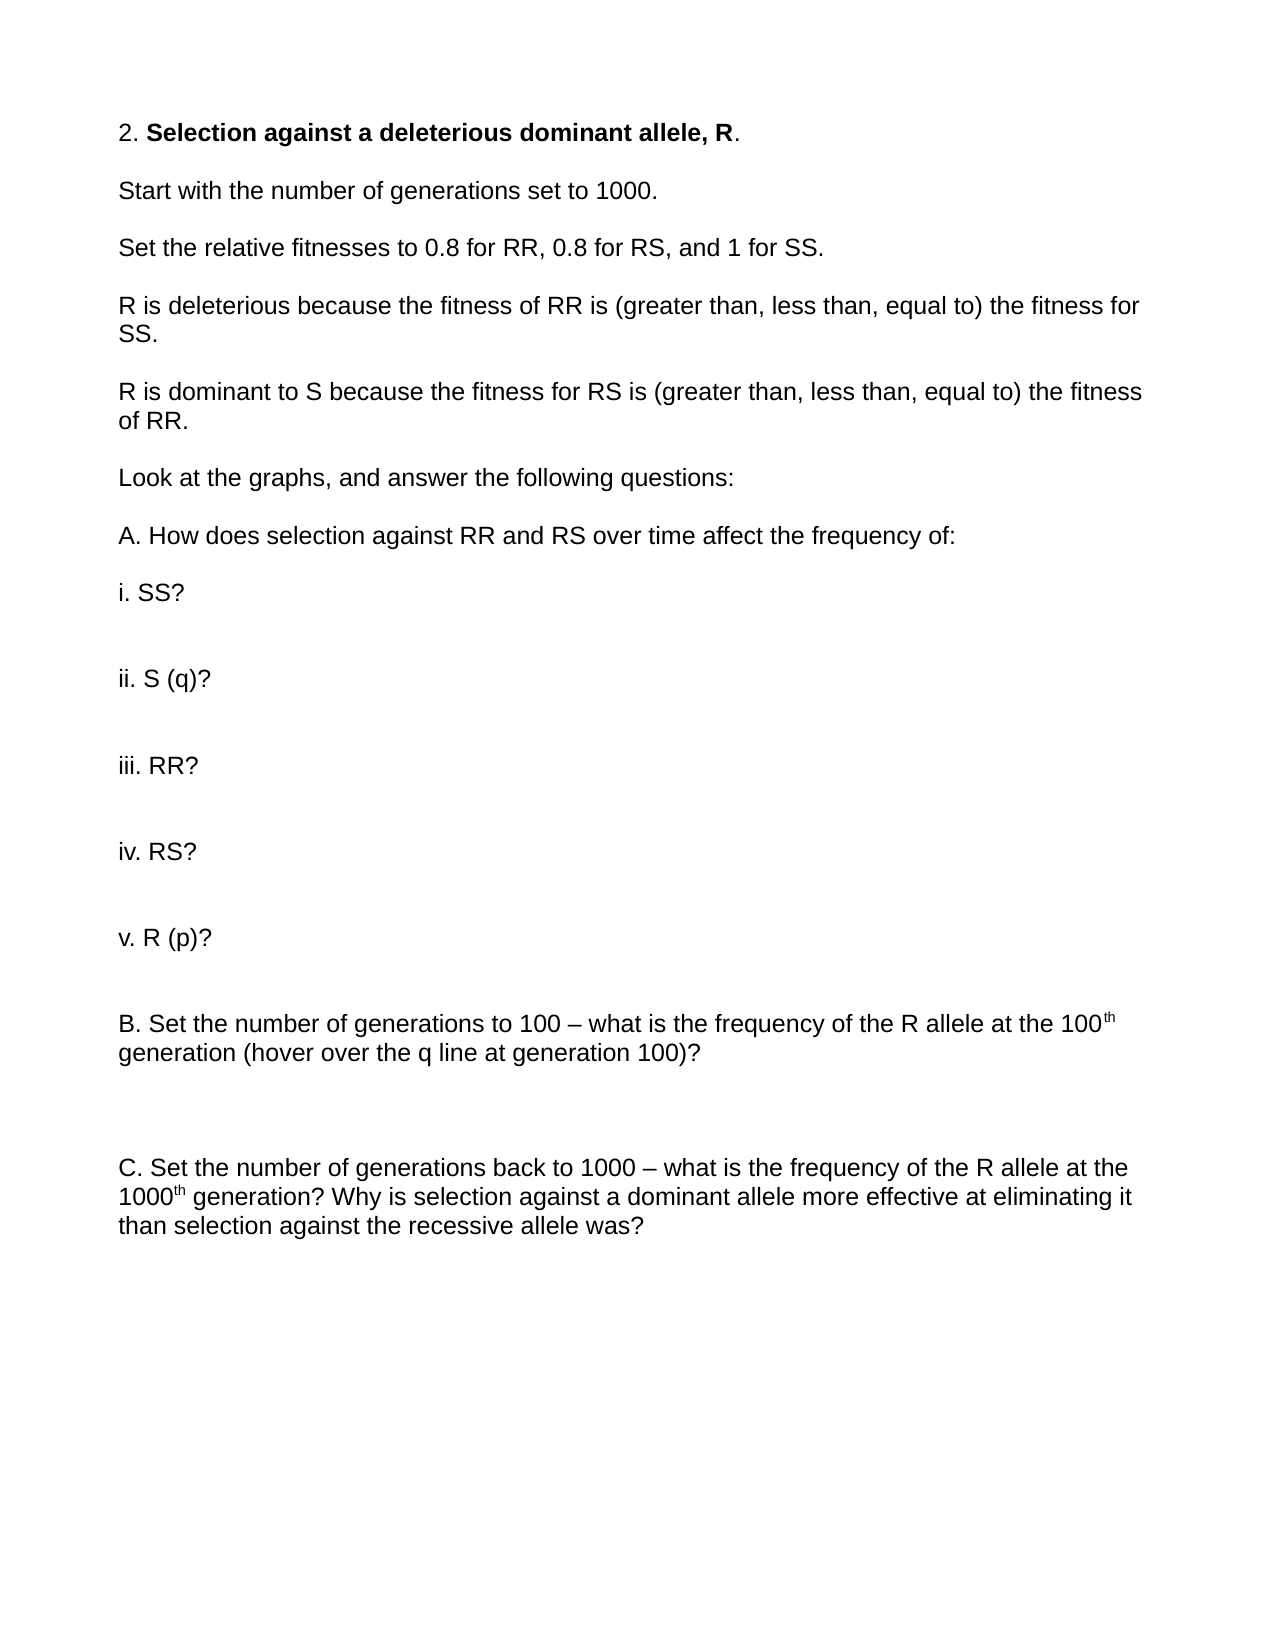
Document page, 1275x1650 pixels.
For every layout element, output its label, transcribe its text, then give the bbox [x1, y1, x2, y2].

text 2. Selection against a deleterious dominant allele, R. [118, 118, 1157, 147]
text i. SS? [118, 578, 1157, 607]
text R is deleterious because the fitness of RR is (greater than, less than, equal to) the fitness for SS. [118, 291, 1157, 348]
text Start with the number of generations set to 1000. [118, 176, 1157, 204]
text iii. RR? [118, 751, 1157, 779]
text A. How does selection against RR and RS over time affect the frequency of: [118, 521, 1157, 549]
text R is dominant to S because the fitness for RS is (greater than, less than, equal to) the fitness of RR. [118, 377, 1157, 434]
text C. Set the number of generations back to 1000 – what is the frequency of the R allele at the 1000th generation? Why is selection against a dominant allele more effective at eliminating it than selection against the recessive allele was? [118, 1153, 1157, 1239]
text v. R (p)? [118, 923, 1157, 952]
text iv. RS? [118, 837, 1157, 866]
text Set the relative fitnesses to 0.8 for RR, 0.8 for RS, and 1 for SS. [118, 233, 1157, 262]
text ii. S (q)? [118, 664, 1157, 693]
text B. Set the number of generations to 100 – what is the frequency of the R allele at the 100th generation (hover over the q line at generation 100)? [118, 1009, 1157, 1067]
text Look at the graphs, and answer the following questions: [118, 463, 1157, 492]
